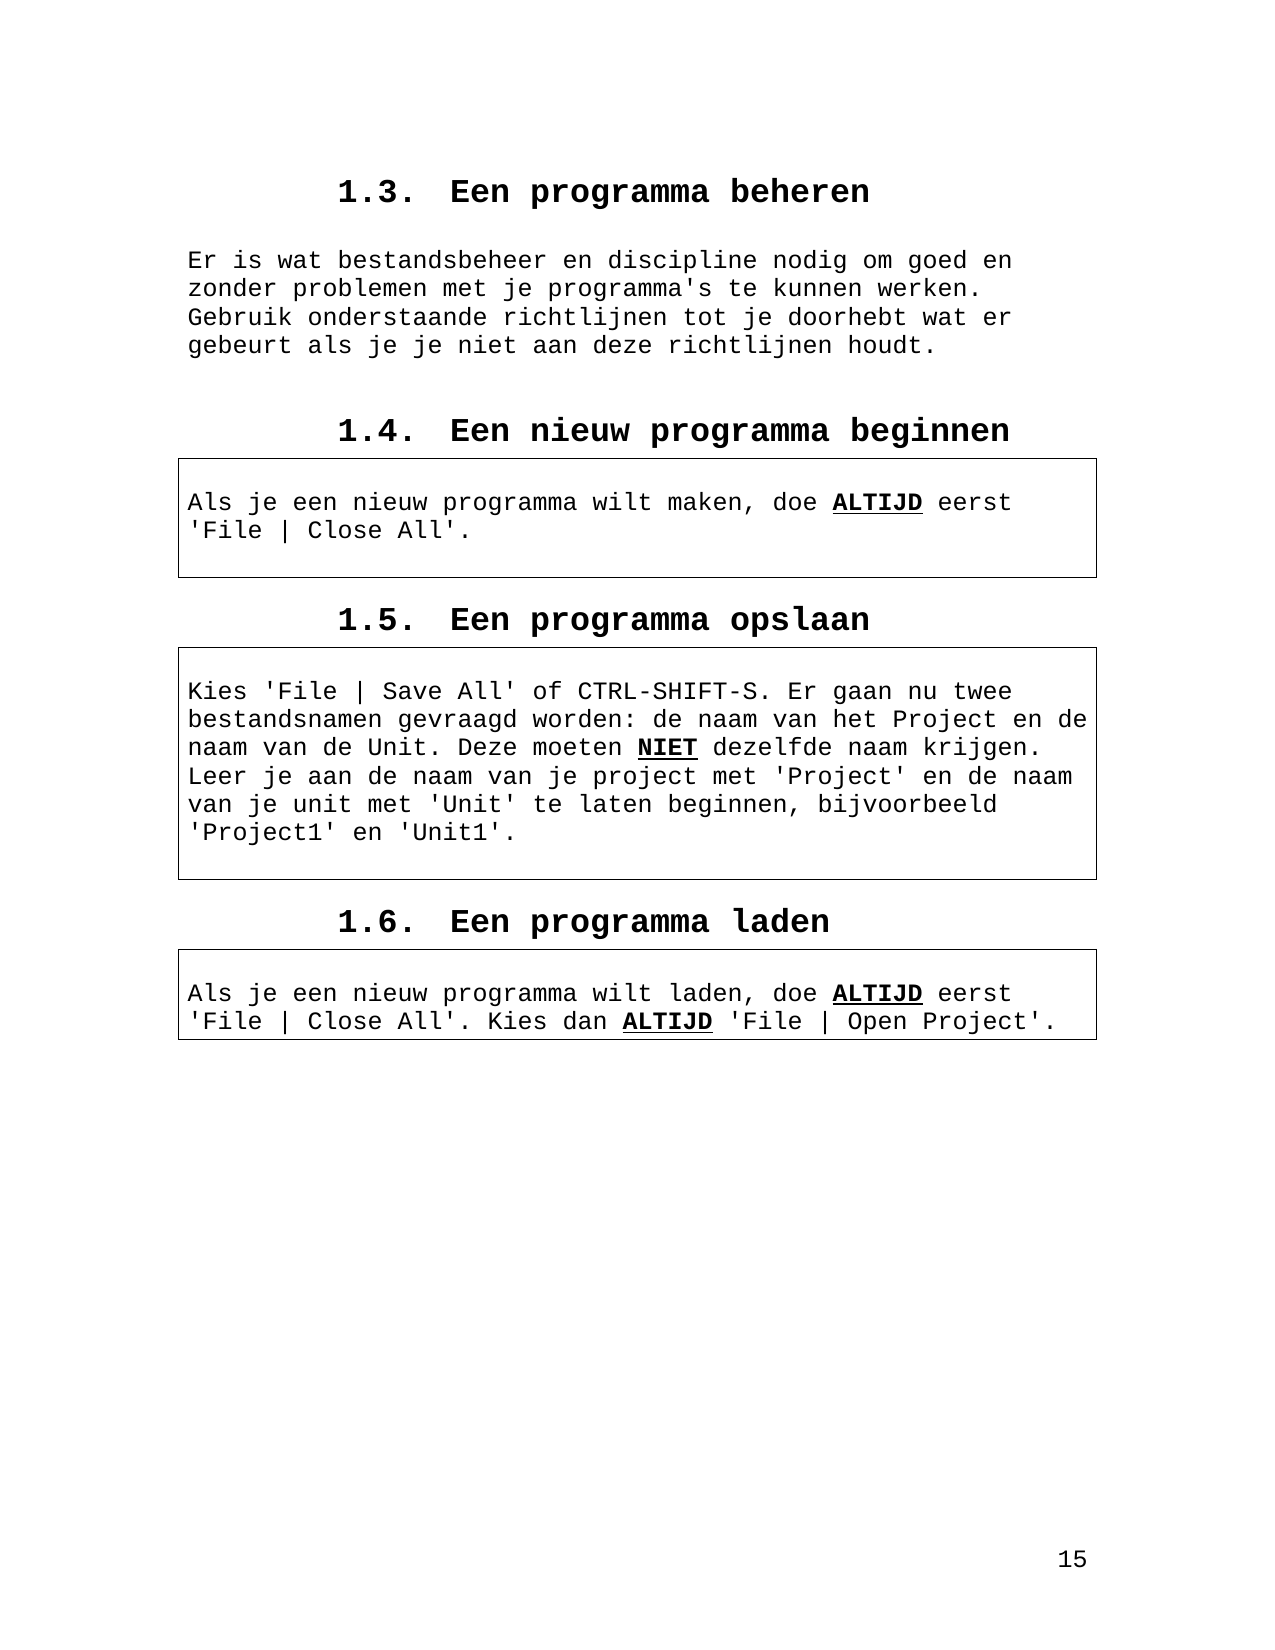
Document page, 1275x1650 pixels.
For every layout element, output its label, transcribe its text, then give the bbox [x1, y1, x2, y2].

text Er is wat bestandsbeheer en discipline nodig om goed en zonder problemen met je programma's te kunnen werken. Gebruik onderstaande richtlijnen tot je doorhebt wat er gebeurt als je je niet aan deze richtlijnen houdt. [187, 247, 1087, 361]
subtitle Een nieuw programma beginnen [337, 414, 1087, 452]
subtitle Een programma opslaan [337, 603, 1087, 641]
text Kies 'File | Save All' of CTRL-SHIFT-S. Er gaan nu twee bestandsnamen gevraagd worden: de naam van het Project en de naam van de Unit. Deze moeten NIET dezelfde naam krijgen. Leer je aan de naam van je project met 'Project' en de naam van je unit met 'Unit' te laten beginnen, bijvoorbeeld 'Project1' en 'Unit1'. [187, 678, 1087, 848]
subtitle Een programma laden [337, 905, 1087, 942]
text Als je een nieuw programma wilt laden, doe ALTIJD eerst 'File | Close All'. Kies dan ALTIJD 'File | Open Project'. [179, 977, 1096, 1039]
subtitle Een programma beheren [337, 175, 1087, 213]
text Als je een nieuw programma wilt maken, doe ALTIJD eerst 'File | Close All'. [187, 489, 1087, 546]
